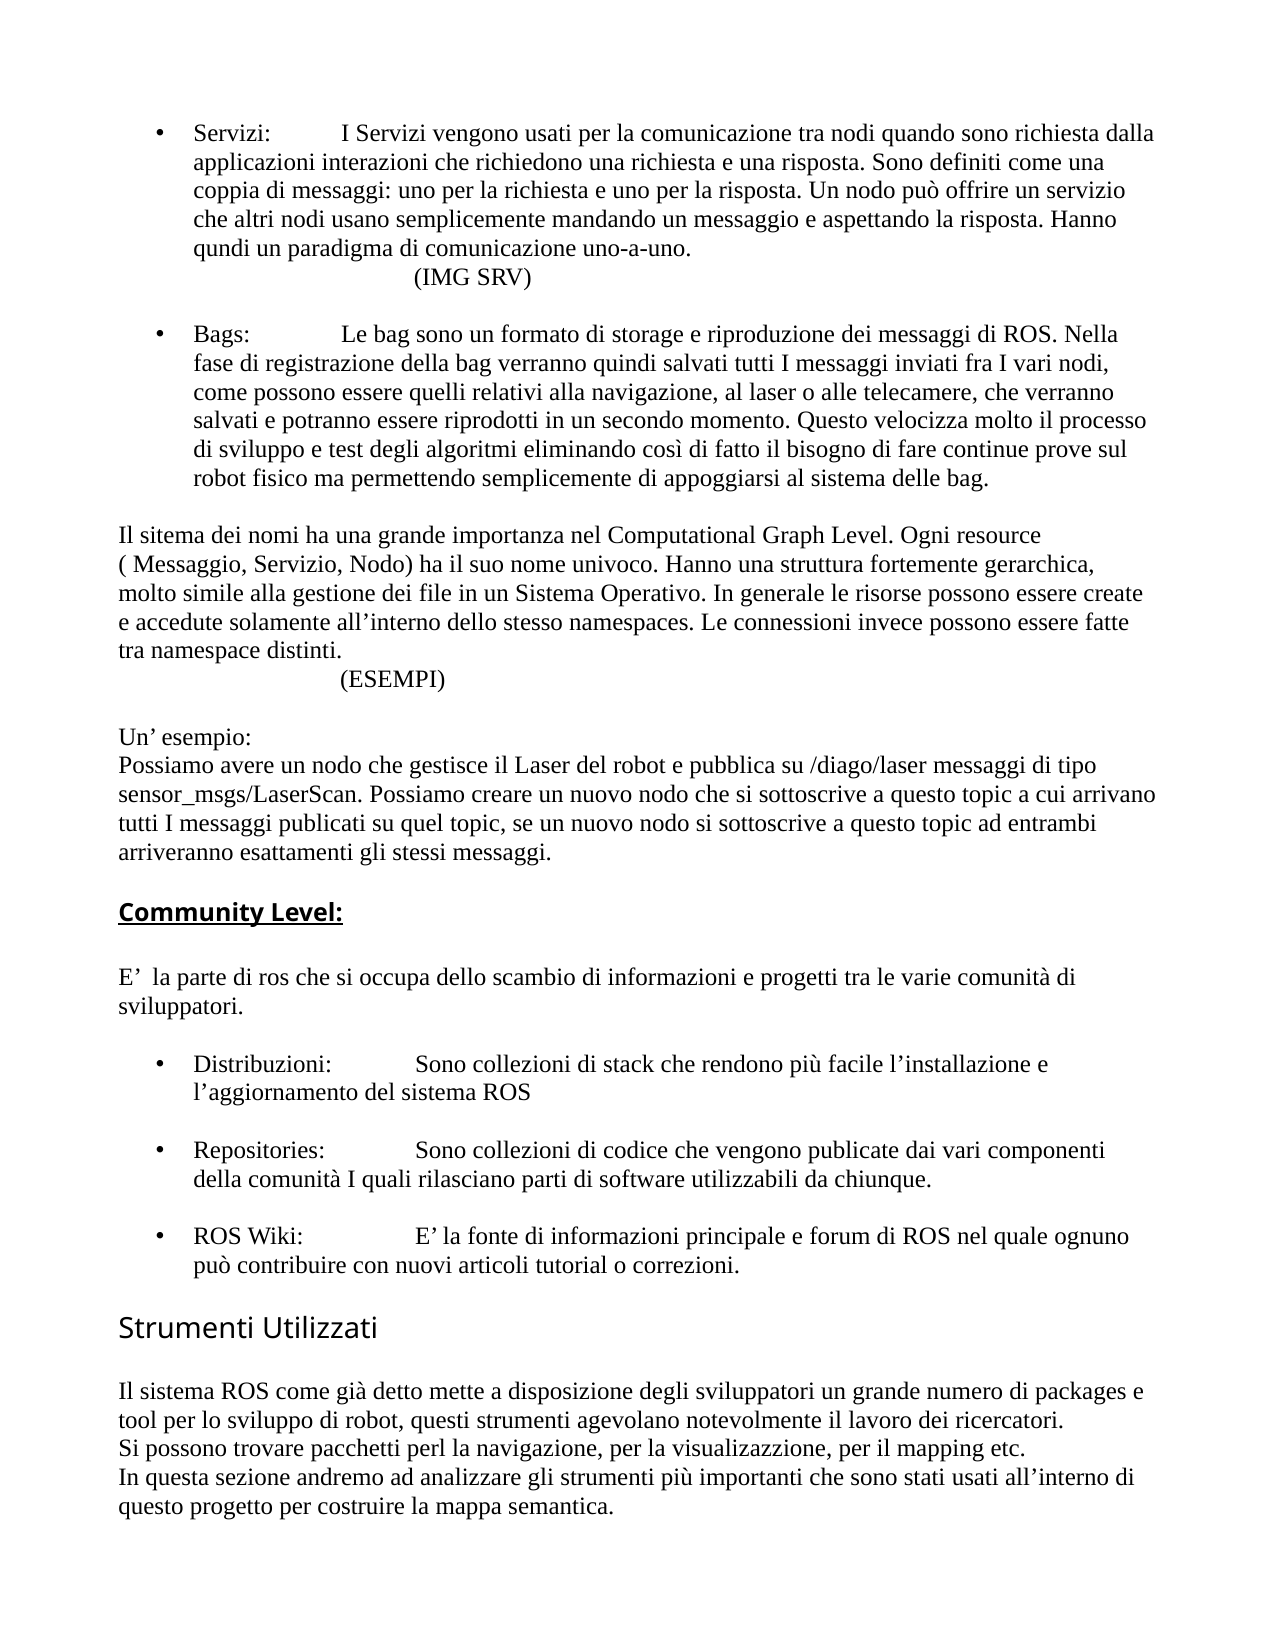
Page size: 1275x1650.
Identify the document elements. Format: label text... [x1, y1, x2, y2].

text Si possono trovare pacchetti perl la navigazione, per la visualizazzione, per il mapping etc. [118, 1433, 1157, 1462]
text (IMG SRV) [118, 262, 1157, 291]
list Servizi: I Servizi vengono usati per la comunicazione tra nodi quando sono richiesta dalla applicazioni interazioni che richiedono una richiesta e una risposta. Sono definiti come una coppia di messaggi: uno per la richiesta e uno per la risposta. Un nodo può offrire un servizio che altri nodi usano semplicemente mandando un messaggio e aspettando la risposta. Hanno qundi un paradigma di comunicazione uno-a-uno. [156, 118, 1157, 262]
list Repositories: Sono collezioni di codice che vengono publicate dai vari componenti della comunità I quali rilasciano parti di software utilizzabili da chiunque. [156, 1135, 1157, 1192]
text Community Level: [118, 894, 1157, 928]
text In questa sezione andremo ad analizzare gli strumenti più importanti che sono stati usati all’interno di questo progetto per costruire la mappa semantica. [118, 1462, 1157, 1520]
text Un’ esempio: [118, 722, 1157, 751]
text Possiamo avere un nodo che gestisce il Laser del robot e pubblica su /diago/laser messaggi di tipo sensor_msgs/LaserScan. Possiamo creare un nuovo nodo che si sottoscrive a questo topic a cui arrivano tutti I messaggi publicati su quel topic, se un nuovo nodo si sottoscrive a questo topic ad entrambi arriveranno esattamenti gli stessi messaggi. [118, 751, 1157, 866]
text E’ la parte di ros che si occupa dello scambio di informazioni e progetti tra le varie comunità di sviluppatori. [118, 962, 1157, 1020]
text Il sistema ROS come già detto mette a disposizione degli sviluppatori un grande numero di packages e tool per lo sviluppo di robot, questi strumenti agevolano notevolmente il lavoro dei ricercatori. [118, 1376, 1157, 1433]
list ROS Wiki: E’ la fonte di informazioni principale e forum di ROS nel quale ognuno può contribuire con nuovi articoli tutorial o correzioni. [156, 1221, 1157, 1279]
text (ESEMPI) [118, 664, 1157, 693]
text Strumenti Utilizzati [118, 1307, 1157, 1347]
text Il sitema dei nomi ha una grande importanza nel Computational Graph Level. Ogni resource ( Messaggio, Servizio, Nodo) ha il suo nome univoco. Hanno una struttura fortemente gerarchica, molto simile alla gestione dei file in un Sistema Operativo. In generale le risorse possono essere create e accedute solamente all’interno dello stesso namespaces. Le connessioni invece possono essere fatte tra namespace distinti. [118, 521, 1157, 664]
list Bags: Le bag sono un formato di storage e riproduzione dei messaggi di ROS. Nella fase di registrazione della bag verranno quindi salvati tutti I messaggi inviati fra I vari nodi, come possono essere quelli relativi alla navigazione, al laser o alle telecamere, che verranno salvati e potranno essere riprodotti in un secondo momento. Questo velocizza molto il processo di sviluppo e test degli algoritmi eliminando così di fatto il bisogno di fare continue prove sul robot fisico ma permettendo semplicemente di appoggiarsi al sistema delle bag. [156, 319, 1157, 492]
list Distribuzioni: Sono collezioni di stack che rendono più facile l’installazione e l’aggiornamento del sistema ROS [156, 1049, 1157, 1106]
